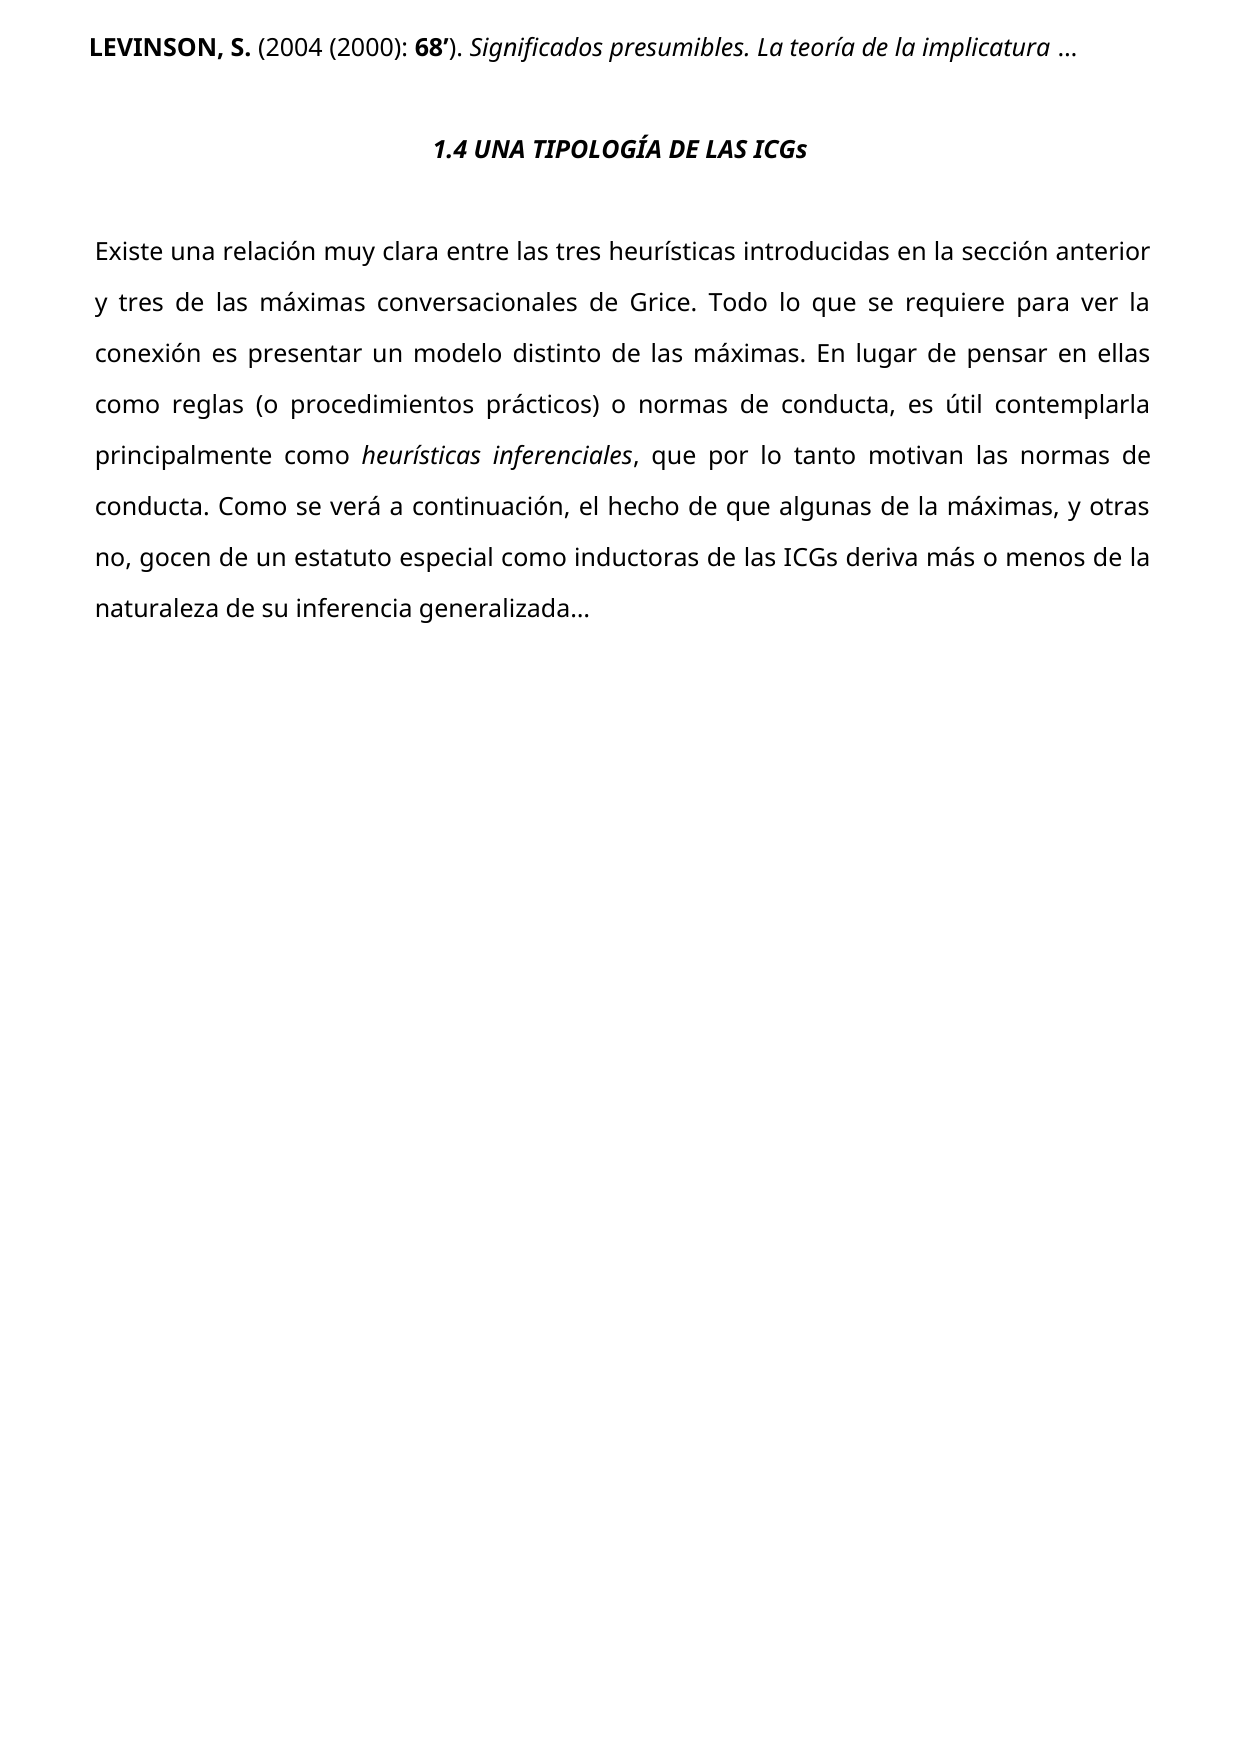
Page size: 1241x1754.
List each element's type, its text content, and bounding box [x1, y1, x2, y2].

text LEVINSON, S. (2004 (2000): 68’). Significados presumibles. La teoría de la implicatura … [88, 29, 1152, 64]
text Existe una relación muy clara entre las tres heurísticas introducidas en la sección anterior y tres de las máximas conversacionales de Grice. Todo lo que se requiere para ver la conexión es presentar un modelo distinto de las máximas. En lugar de pensar en ellas como reglas (o procedimientos prácticos) o normas de conducta, es útil contemplarla principalmente como heurísticas inferenciales, que por lo tanto motivan las normas de conducta. Como se verá a continuación, el hecho de que algunas de la máximas, y otras no, gocen de un estatuto especial como inductoras de las ICGs deriva más o menos de la naturaleza de su inferencia generalizada… [94, 234, 1152, 625]
text 1.4 UNA TIPOLOGÍA DE LAS ICGs [88, 132, 1152, 166]
